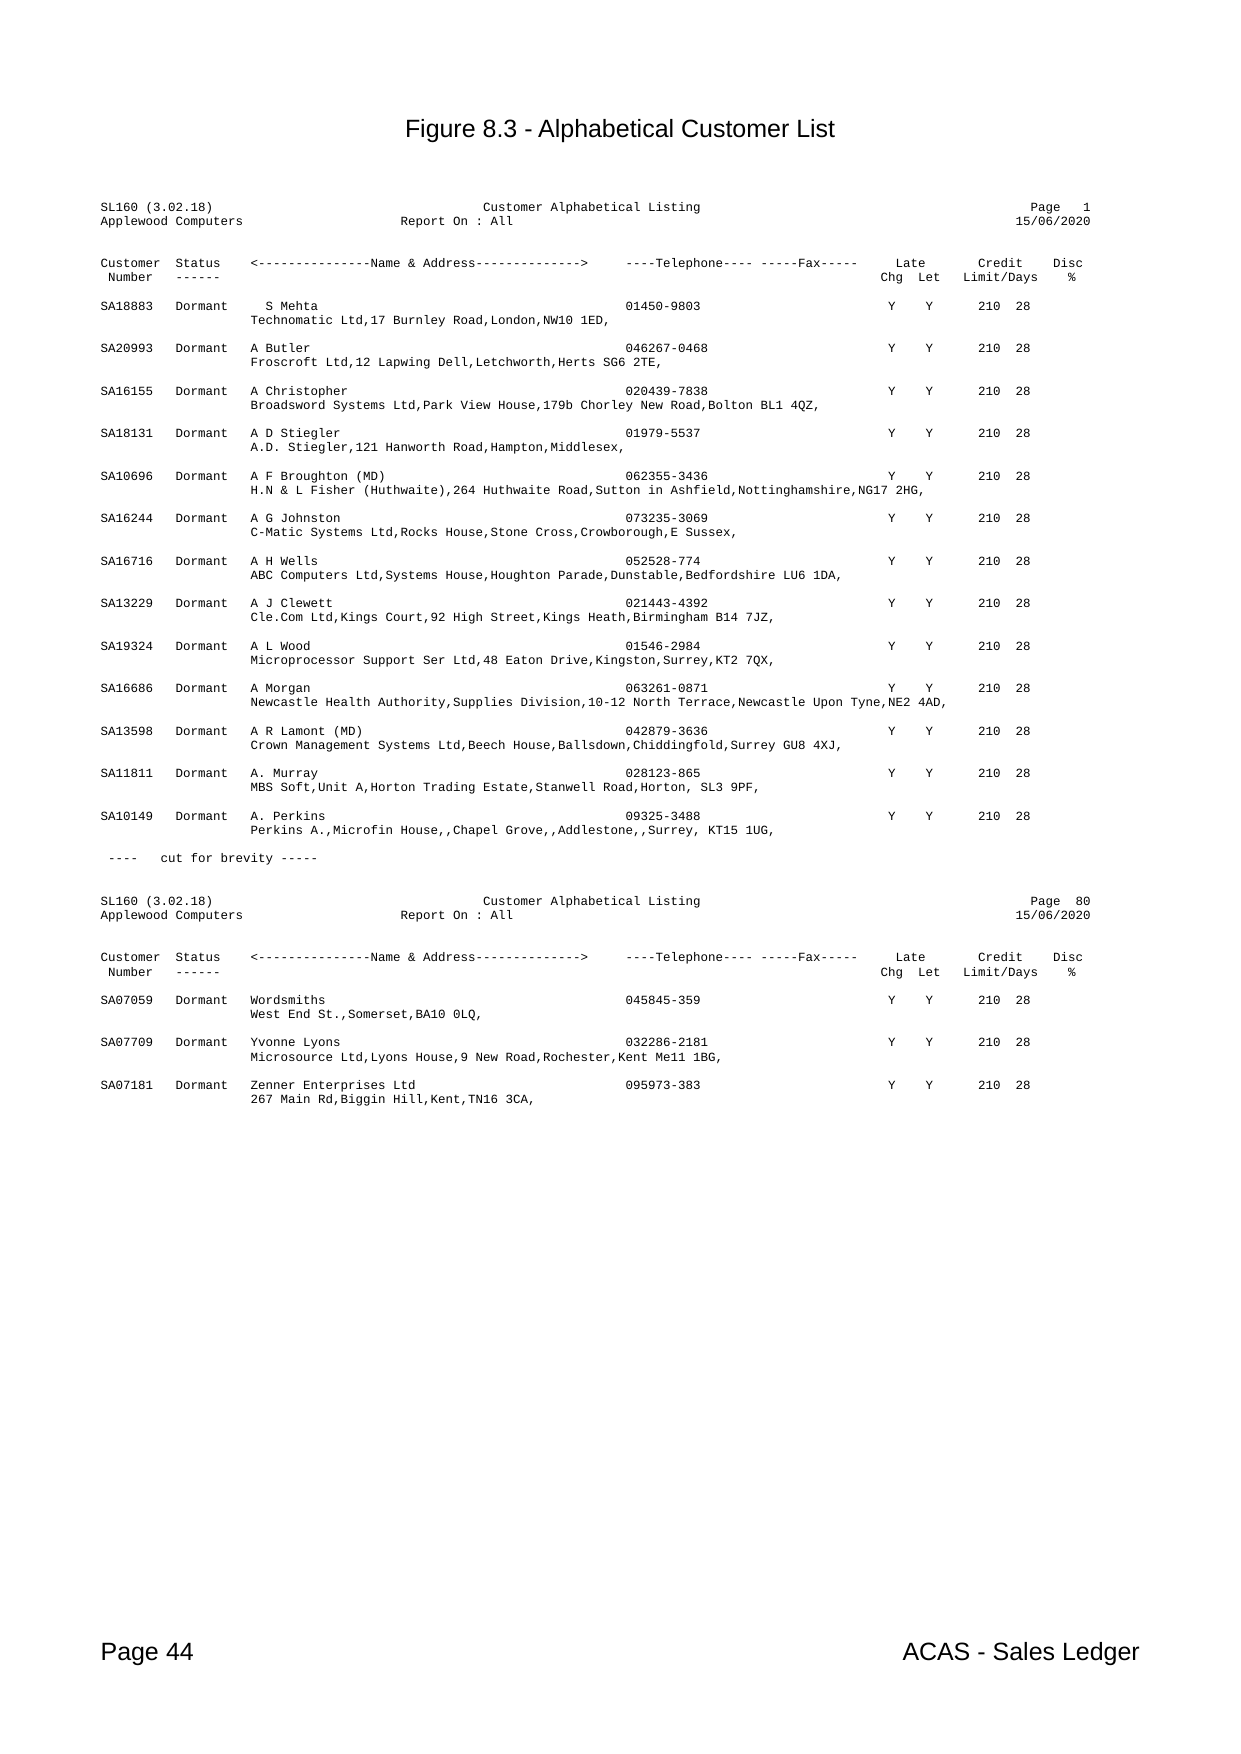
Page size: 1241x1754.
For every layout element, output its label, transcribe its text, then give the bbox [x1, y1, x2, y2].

text Figure 8.3 - Alphabetical Customer List [100, 113, 1140, 142]
text SA13229 Dormant A J Clewett 021443-4392 Y Y 210 28 [100, 597, 1140, 611]
text Newcastle Health Authority,Supplies Division,10-12 North Terrace,Newcastle Upon Tyne,NE2 4AD, [100, 696, 1140, 711]
text SL160 (3.02.18) Customer Alphabetical Listing Page 1 [100, 201, 1140, 215]
text West End St.,Somerset,BA10 0LQ, [100, 1008, 1140, 1022]
text Customer Status <---------------Name & Address--------------> ----Telephone---- -----Fax----- Late Credit Disc [100, 951, 1140, 966]
text SA18131 Dormant A D Stiegler 01979-5537 Y Y 210 28 [100, 427, 1140, 441]
text Customer Status <---------------Name & Address--------------> ----Telephone---- -----Fax----- Late Credit Disc [100, 257, 1140, 271]
text Applewood Computers Report On : All 15/06/2020 [100, 909, 1140, 923]
text SA18883 Dormant S Mehta 01450-9803 Y Y 210 28 [100, 300, 1140, 314]
text SA13598 Dormant A R Lamont (MD) 042879-3636 Y Y 210 28 [100, 725, 1140, 739]
text Applewood Computers Report On : All 15/06/2020 [100, 215, 1140, 229]
text SA07181 Dormant Zenner Enterprises Ltd 095973-383 Y Y 210 28 [100, 1079, 1140, 1093]
text SA20993 Dormant A Butler 046267-0468 Y Y 210 28 [100, 342, 1140, 356]
text Number ------ Chg Let Limit/Days % [100, 271, 1140, 286]
text SA16155 Dormant A Christopher 020439-7838 Y Y 210 28 [100, 385, 1140, 399]
text A.D. Stiegler,121 Hanworth Road,Hampton,Middlesex, [100, 441, 1140, 456]
text SA11811 Dormant A. Murray 028123-865 Y Y 210 28 [100, 767, 1140, 781]
text SA10696 Dormant A F Broughton (MD) 062355-3436 Y Y 210 28 [100, 470, 1140, 484]
text SA16716 Dormant A H Wells 052528-774 Y Y 210 28 [100, 555, 1140, 569]
text Cle.Com Ltd,Kings Court,92 High Street,Kings Heath,Birmingham B14 7JZ, [100, 611, 1140, 626]
text 267 Main Rd,Biggin Hill,Kent,TN16 3CA, [100, 1093, 1140, 1107]
text SA19324 Dormant A L Wood 01546-2984 Y Y 210 28 [100, 640, 1140, 654]
text Froscroft Ltd,12 Lapwing Dell,Letchworth,Herts SG6 2TE, [100, 356, 1140, 371]
text SL160 (3.02.18) Customer Alphabetical Listing Page 80 [100, 895, 1140, 909]
text Microprocessor Support Ser Ltd,48 Eaton Drive,Kingston,Surrey,KT2 7QX, [100, 654, 1140, 668]
text Microsource Ltd,Lyons House,9 New Road,Rochester,Kent Me11 1BG, [100, 1051, 1140, 1065]
text ABC Computers Ltd,Systems House,Houghton Parade,Dunstable,Bedfordshire LU6 1DA, [100, 569, 1140, 583]
text H.N & L Fisher (Huthwaite),264 Huthwaite Road,Sutton in Ashfield,Nottinghamshire,NG17 2HG, [100, 484, 1140, 498]
text Crown Management Systems Ltd,Beech House,Ballsdown,Chiddingfold,Surrey GU8 4XJ, [100, 739, 1140, 753]
text Technomatic Ltd,17 Burnley Road,London,NW10 1ED, [100, 314, 1140, 328]
text Broadsword Systems Ltd,Park View House,179b Chorley New Road,Bolton BL1 4QZ, [100, 399, 1140, 413]
text MBS Soft,Unit A,Horton Trading Estate,Stanwell Road,Horton, SL3 9PF, [100, 781, 1140, 796]
text Number ------ Chg Let Limit/Days % [100, 966, 1140, 980]
text SA07709 Dormant Yvonne Lyons 032286-2181 Y Y 210 28 [100, 1036, 1140, 1051]
text SA07059 Dormant Wordsmiths 045845-359 Y Y 210 28 [100, 994, 1140, 1008]
text SA16244 Dormant A G Johnston 073235-3069 Y Y 210 28 [100, 512, 1140, 526]
text Perkins A.,Microfin House,,Chapel Grove,,Addlestone,,Surrey, KT15 1UG, [100, 824, 1140, 838]
text C-Matic Systems Ltd,Rocks House,Stone Cross,Crowborough,E Sussex, [100, 526, 1140, 541]
text ---- cut for brevity ----- [100, 852, 1140, 866]
text SA10149 Dormant A. Perkins 09325-3488 Y Y 210 28 [100, 810, 1140, 824]
text SA16686 Dormant A Morgan 063261-0871 Y Y 210 28 [100, 682, 1140, 696]
